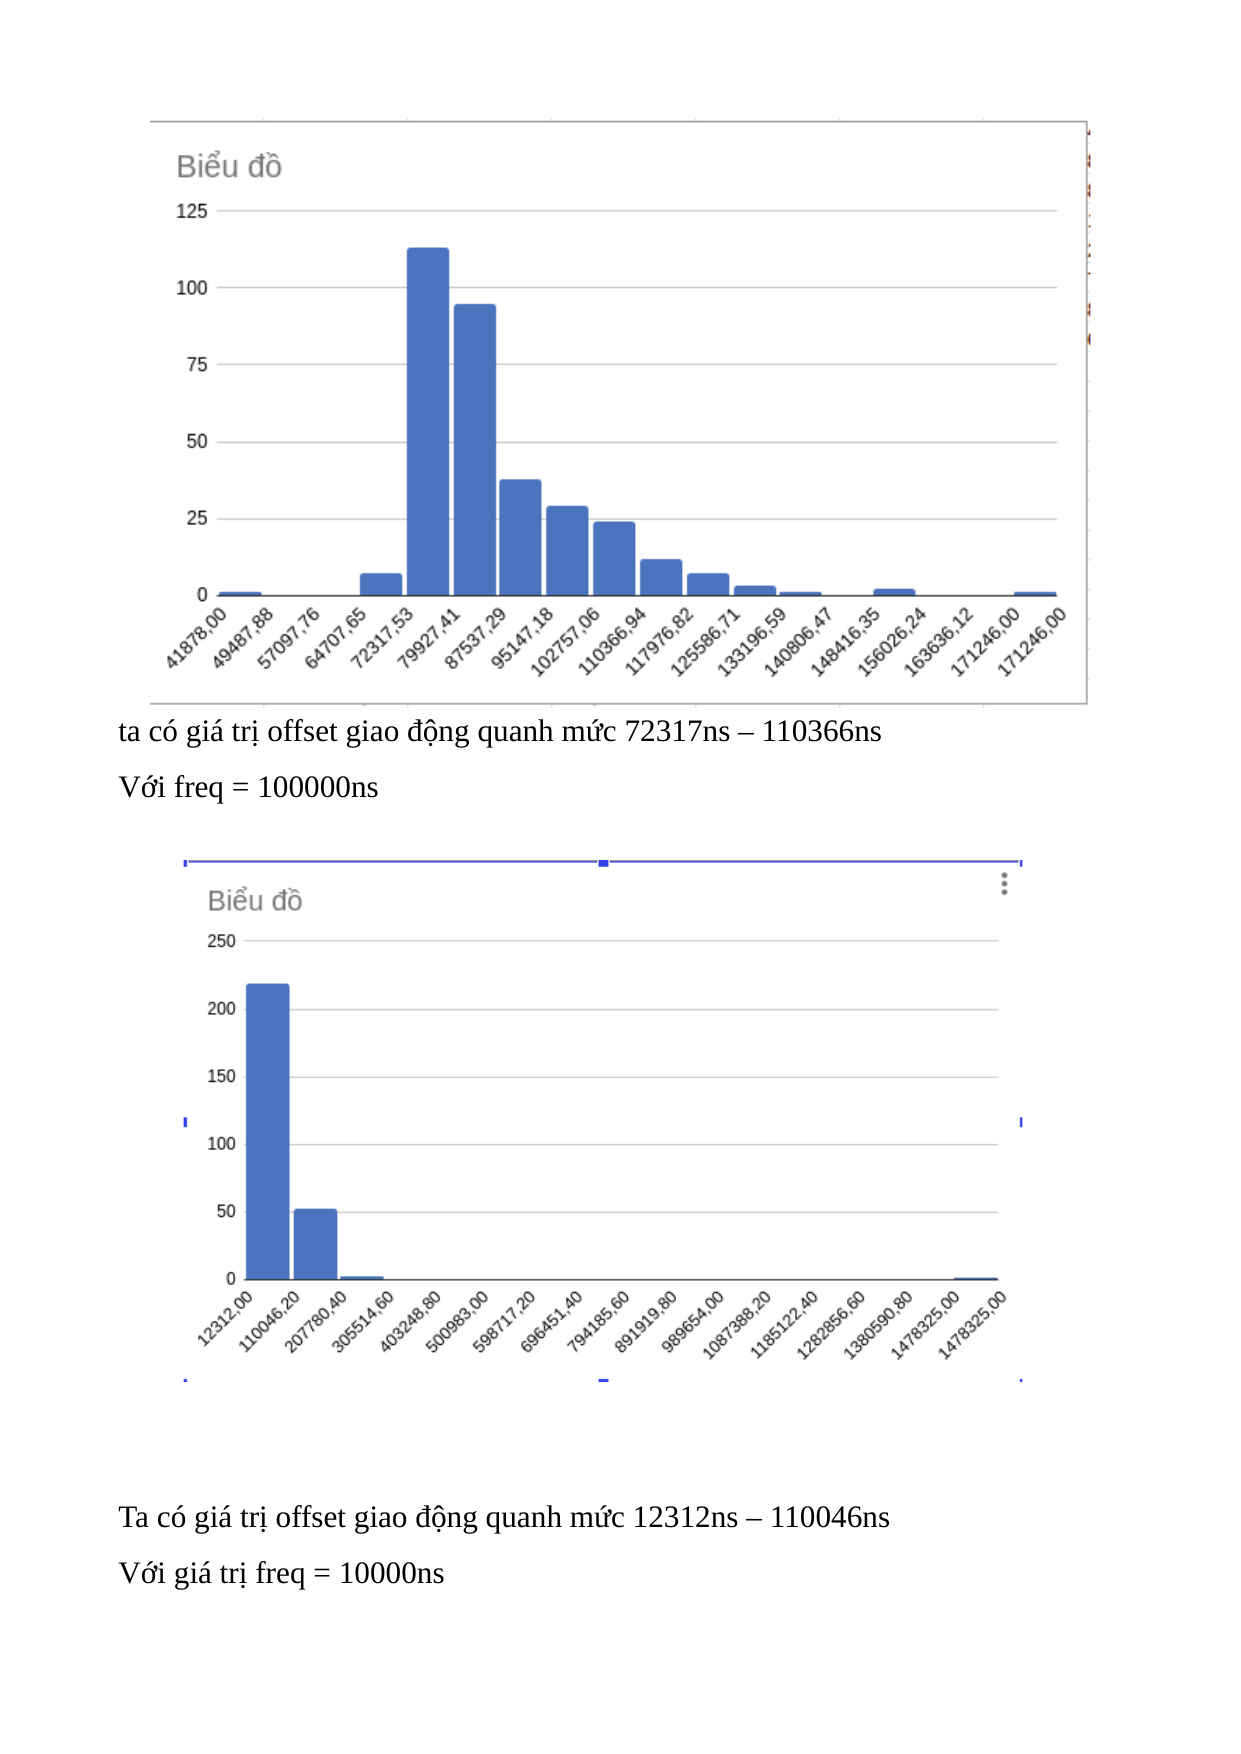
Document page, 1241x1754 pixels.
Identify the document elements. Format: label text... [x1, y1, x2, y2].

text Với giá trị freq = 10000ns [118, 1554, 1122, 1590]
text Ta có giá trị offset giao động quanh mức 12312ns – 110046ns [118, 1498, 1122, 1534]
picture [183, 860, 1023, 1382]
text Với freq = 100000ns [118, 768, 1122, 804]
text ta có giá trị offset giao động quanh mức 72317ns – 110366ns [118, 118, 1122, 748]
picture [149, 118, 1091, 708]
